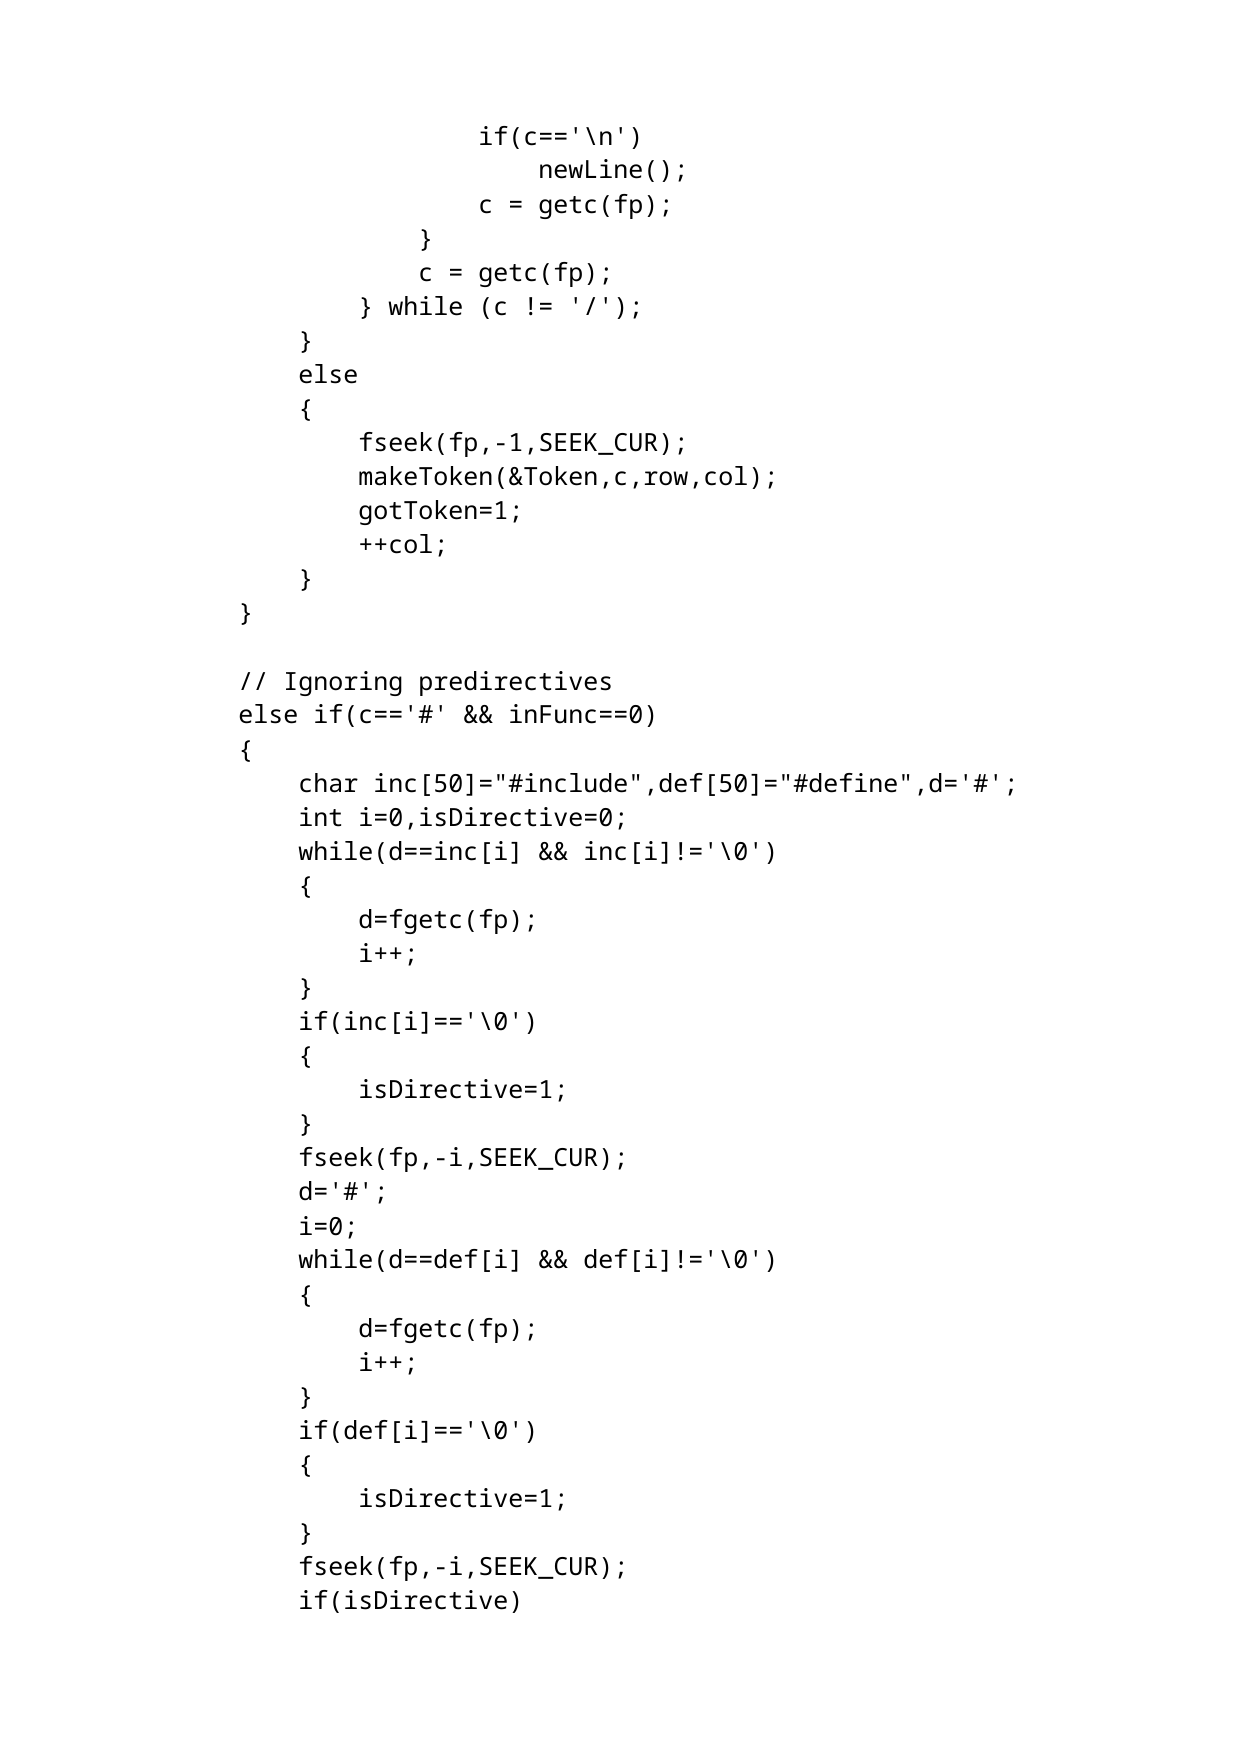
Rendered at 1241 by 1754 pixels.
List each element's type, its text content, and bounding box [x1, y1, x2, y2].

text } [118, 1378, 1122, 1412]
text while(d==inc[i] && inc[i]!='\0') [118, 833, 1122, 867]
text else if(c=='#' && inFunc==0) [118, 697, 1122, 731]
text if(def[i]=='\0') [118, 1412, 1122, 1447]
text if(c=='\n') [118, 118, 1122, 152]
text // Ignoring predirectives [118, 663, 1122, 697]
text { [118, 867, 1122, 902]
text { [118, 1276, 1122, 1310]
text isDirective=1; [118, 1481, 1122, 1515]
text { [118, 391, 1122, 425]
text } [118, 220, 1122, 254]
text i++; [118, 1344, 1122, 1378]
text isDirective=1; [118, 1072, 1122, 1106]
text newLine(); [118, 152, 1122, 186]
text if(isDirective) [118, 1583, 1122, 1617]
text int i=0,isDirective=0; [118, 799, 1122, 833]
text { [118, 731, 1122, 765]
text makeToken(&Token,c,row,col); [118, 459, 1122, 493]
text i=0; [118, 1208, 1122, 1242]
text c = getc(fp); [118, 254, 1122, 288]
text c = getc(fp); [118, 186, 1122, 220]
text } [118, 322, 1122, 357]
text } while (c != '/'); [118, 288, 1122, 322]
text fseek(fp,-i,SEEK_CUR); [118, 1140, 1122, 1174]
text i++; [118, 936, 1122, 970]
text fseek(fp,-i,SEEK_CUR); [118, 1549, 1122, 1583]
text } [118, 970, 1122, 1004]
text } [118, 561, 1122, 595]
text fseek(fp,-1,SEEK_CUR); [118, 425, 1122, 459]
text else [118, 357, 1122, 391]
text } [118, 595, 1122, 629]
text d=fgetc(fp); [118, 1310, 1122, 1344]
text } [118, 1106, 1122, 1140]
text ++col; [118, 527, 1122, 561]
text d=fgetc(fp); [118, 902, 1122, 936]
text { [118, 1447, 1122, 1481]
text gotToken=1; [118, 493, 1122, 527]
text char inc[50]="#include",def[50]="#define",d='#'; [118, 765, 1122, 799]
text if(inc[i]=='\0') [118, 1004, 1122, 1038]
text } [118, 1515, 1122, 1549]
text d='#'; [118, 1174, 1122, 1208]
text while(d==def[i] && def[i]!='\0') [118, 1242, 1122, 1276]
text { [118, 1038, 1122, 1072]
